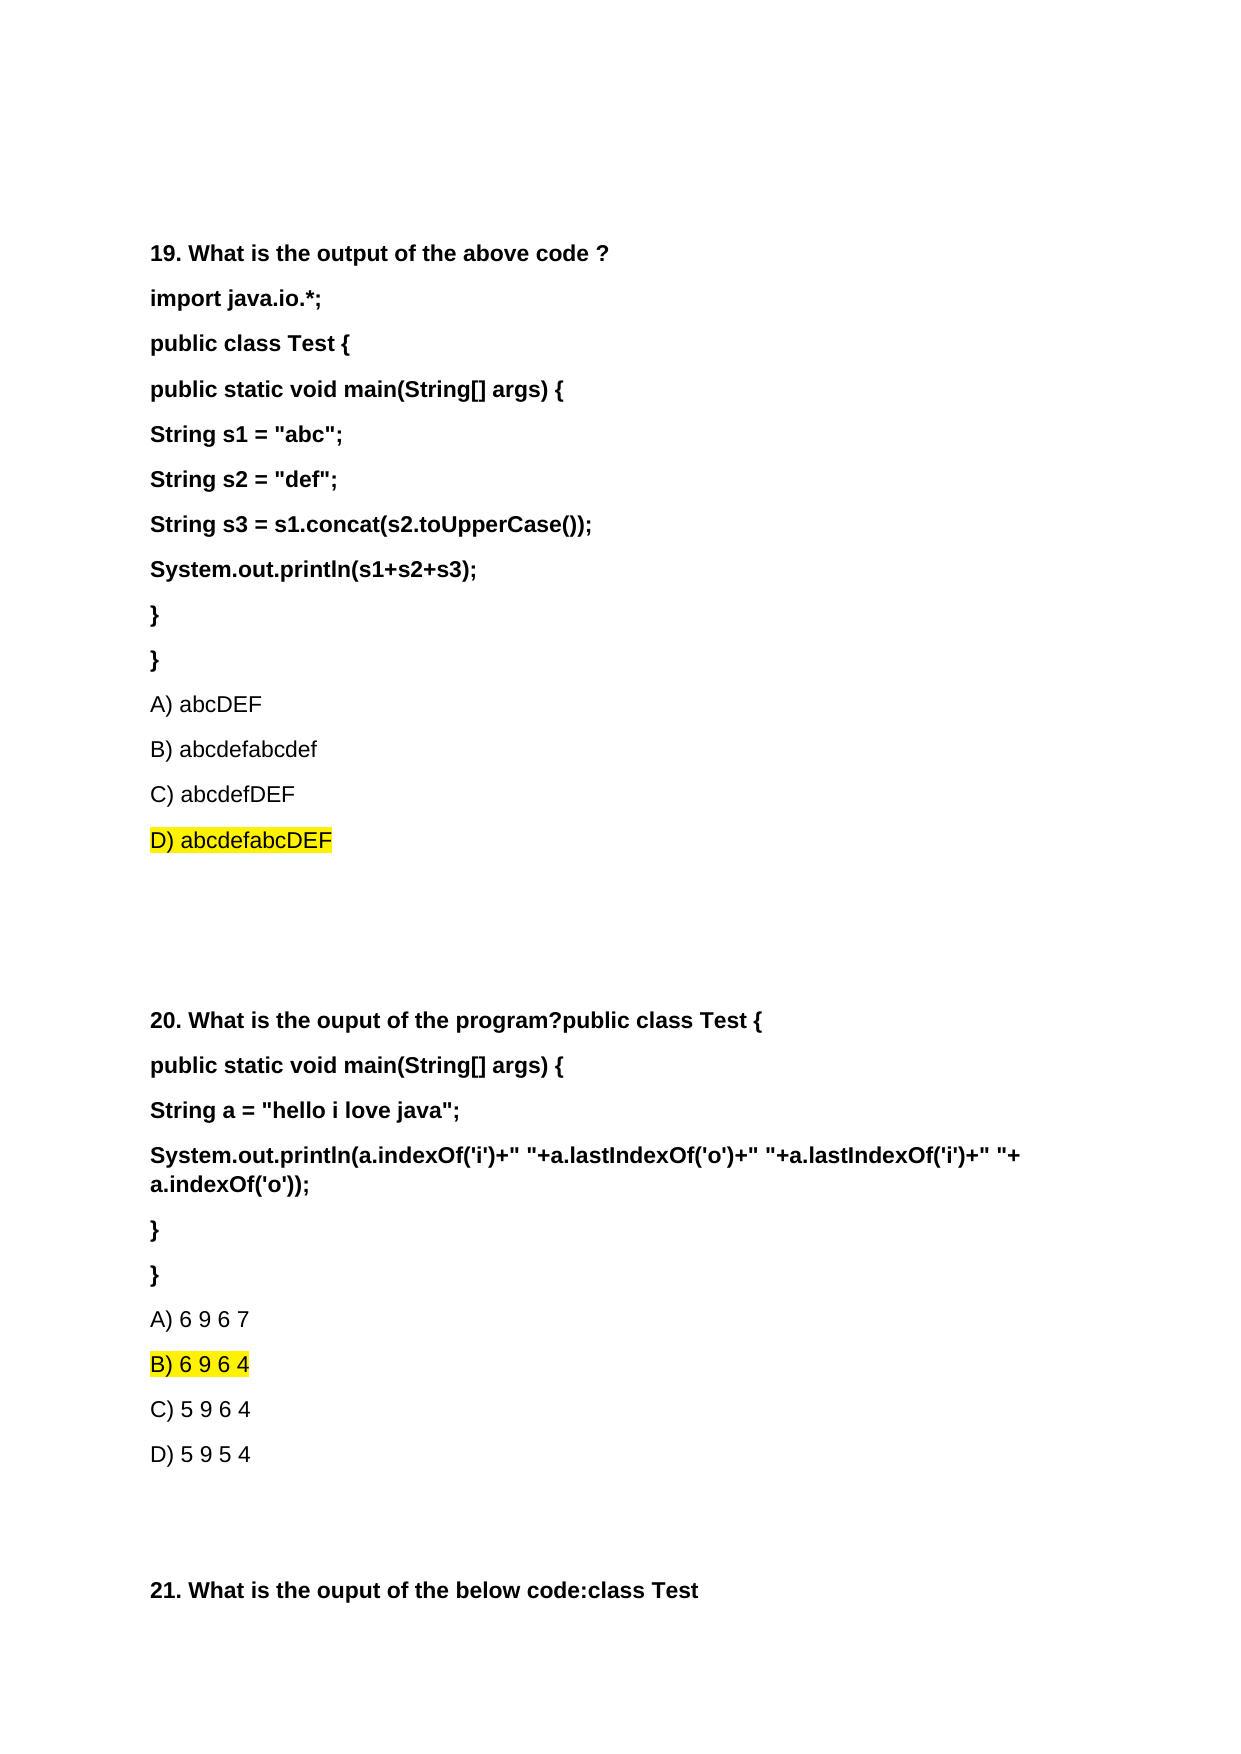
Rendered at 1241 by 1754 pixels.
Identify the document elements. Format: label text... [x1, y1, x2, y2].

text A) 6 9 6 7 [150, 1306, 1090, 1332]
text String s1 = "abc"; [150, 421, 1090, 447]
text System.out.println(s1+s2+s3); [150, 556, 1090, 582]
text } [150, 646, 1090, 672]
text public static void main(String[] args) { [150, 1052, 1090, 1078]
text } [150, 1261, 1090, 1287]
text A) abcDEF [150, 691, 1090, 718]
text C) abcdefDEF [150, 781, 1090, 808]
text public static void main(String[] args) { [150, 376, 1090, 402]
text import java.io.*; [150, 285, 1090, 312]
text System.out.println(a.indexOf('i')+" "+a.lastIndexOf('o')+" "+a.lastIndexOf('i')+" "+ a.indexOf('o')); [150, 1142, 1090, 1197]
text String a = "hello i love java"; [150, 1097, 1090, 1123]
text String s2 = "def"; [150, 466, 1090, 492]
text B) 6 9 6 4 [150, 1351, 1090, 1377]
text B) abcdefabcdef [150, 736, 1090, 763]
text 21. What is the ouput of the below code:class Test [150, 1577, 1090, 1603]
text D) abcdefabcDEF [150, 827, 1090, 853]
text 19. What is the output of the above code ? [150, 240, 1090, 267]
text 20. What is the ouput of the program?public class Test { [150, 1007, 1090, 1033]
text public class Test { [150, 330, 1090, 357]
text String s3 = s1.concat(s2.toUpperCase()); [150, 511, 1090, 537]
text D) 5 9 5 4 [150, 1441, 1090, 1468]
text C) 5 9 6 4 [150, 1396, 1090, 1423]
text } [150, 1216, 1090, 1242]
text } [150, 601, 1090, 627]
